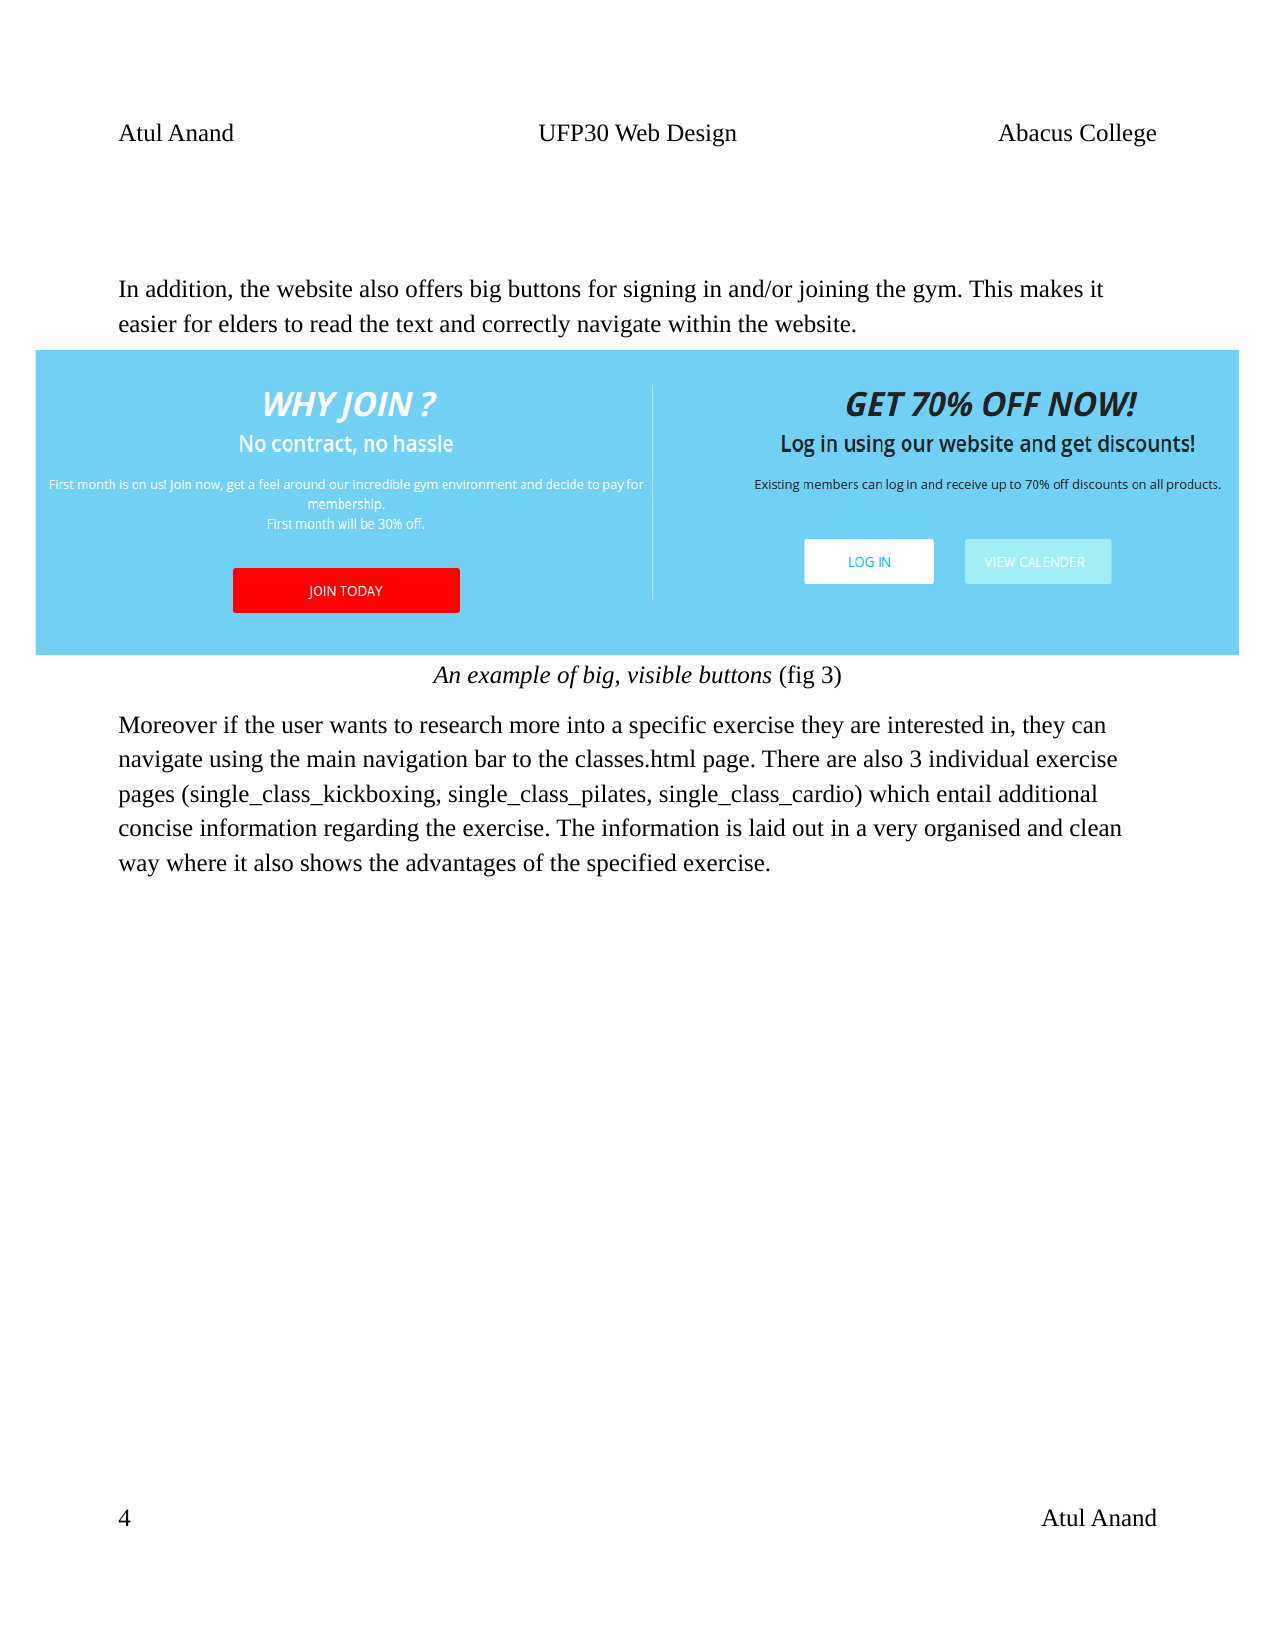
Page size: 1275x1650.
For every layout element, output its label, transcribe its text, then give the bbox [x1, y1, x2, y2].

text In addition, the website also offers big buttons for signing in and/or joining the gym. This makes it easier for elders to read the text and correctly navigate within the website. [118, 274, 1157, 338]
picture [35, 350, 1240, 655]
text An example of big, visible buttons (fig 3) [118, 655, 1157, 689]
text Moreover if the user wants to research more into a specific exercise they are interested in, they can navigate using the main navigation bar to the classes.html page. There are also 3 individual exercise pages (single_class_kickboxing, single_class_pilates, single_class_cardio) which entail additional concise information regarding the exercise. The information is laid out in a very organised and clean way where it also shows the advantages of the specified exercise. [118, 710, 1157, 876]
